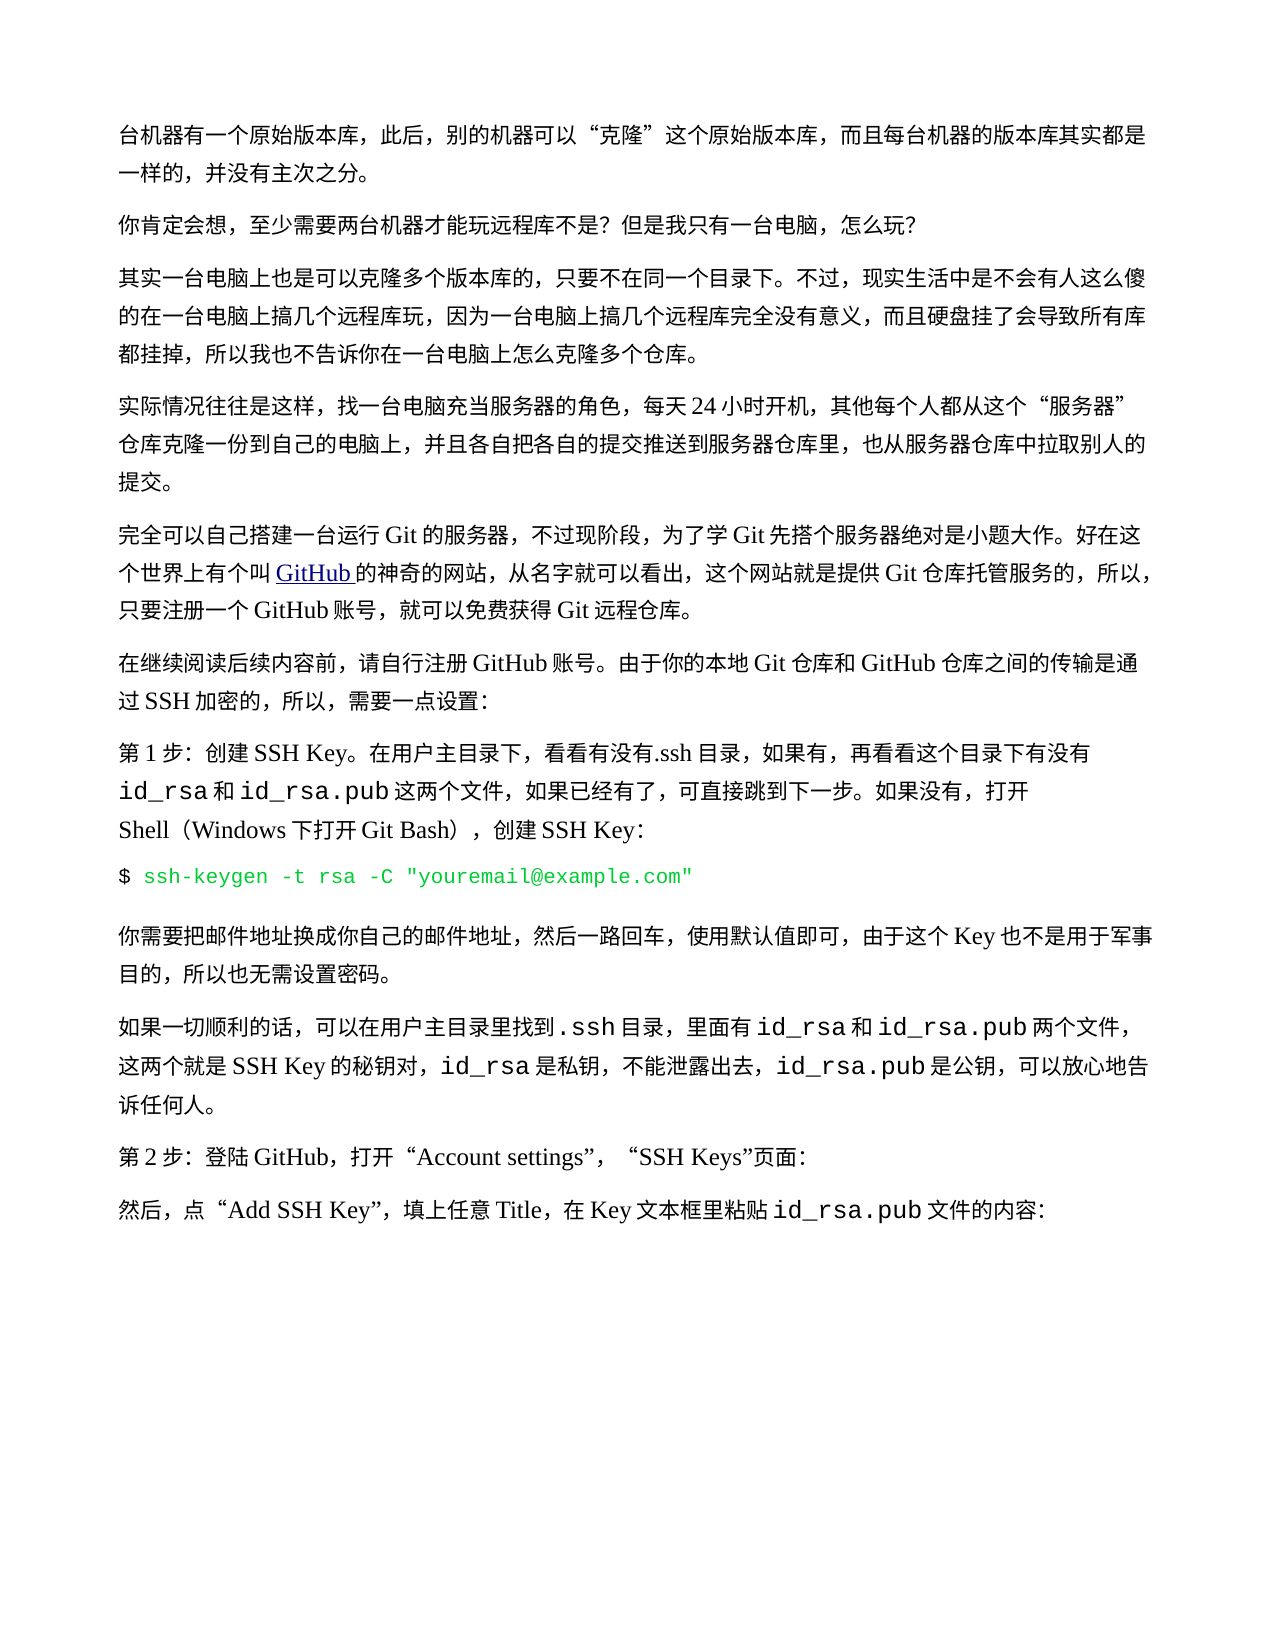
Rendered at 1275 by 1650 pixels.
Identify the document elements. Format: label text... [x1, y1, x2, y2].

text 在继续阅读后续内容前，请自行注册GitHub账号。由于你的本地Git仓库和GitHub仓库之间的传输是通过SSH加密的，所以，需要一点设置： [118, 646, 1157, 716]
text 然后，点“Add SSH Key”，填上任意Title，在Key文本框里粘贴id_rsa.pub文件的内容： [118, 1193, 1157, 1226]
text 第2步：登陆GitHub，打开“Account settings”，“SSH Keys”页面： [118, 1140, 1157, 1172]
text 其实一台电脑上也是可以克隆多个版本库的，只要不在同一个目录下。不过，现实生活中是不会有人这么傻的在一台电脑上搞几个远程库玩，因为一台电脑上搞几个远程库完全没有意义，而且硬盘挂了会导致所有库都挂掉，所以我也不告诉你在一台电脑上怎么克隆多个仓库。 [118, 261, 1157, 368]
text 台机器有一个原始版本库，此后，别的机器可以“克隆”这个原始版本库，而且每台机器的版本库其实都是一样的，并没有主次之分。 [118, 118, 1157, 188]
text 你需要把邮件地址换成你自己的邮件地址，然后一路回车，使用默认值即可，由于这个Key也不是用于军事目的，所以也无需设置密码。 [118, 919, 1157, 989]
text 如果一切顺利的话，可以在用户主目录里找到.ssh目录，里面有id_rsa和id_rsa.pub两个文件，这两个就是SSH Key的秘钥对，id_rsa是私钥，不能泄露出去，id_rsa.pub是公钥，可以放心地告诉任何人。 [118, 1009, 1157, 1119]
text 你肯定会想，至少需要两台机器才能玩远程库不是？但是我只有一台电脑，怎么玩？ [118, 208, 1157, 240]
text 实际情况往往是这样，找一台电脑充当服务器的角色，每天24小时开机，其他每个人都从这个“服务器”仓库克隆一份到自己的电脑上，并且各自把各自的提交推送到服务器仓库里，也从服务器仓库中拉取别人的提交。 [118, 389, 1157, 497]
text 第1步：创建SSH Key。在用户主目录下，看看有没有.ssh目录，如果有，再看看这个目录下有没有id_rsa和id_rsa.pub这两个文件，如果已经有了，可直接跳到下一步。如果没有，打开Shell（Windows下打开Git Bash），创建SSH Key： [118, 736, 1157, 845]
text 完全可以自己搭建一台运行Git的服务器，不过现阶段，为了学Git先搭个服务器绝对是小题大作。好在这个世界上有个叫GitHub的神奇的网站，从名字就可以看出，这个网站就是提供Git仓库托管服务的，所以，只要注册一个GitHub账号，就可以免费获得Git远程仓库。 [118, 518, 1157, 625]
text $ ssh-keygen -t rsa -C "youremail@example.com" [118, 866, 1157, 890]
